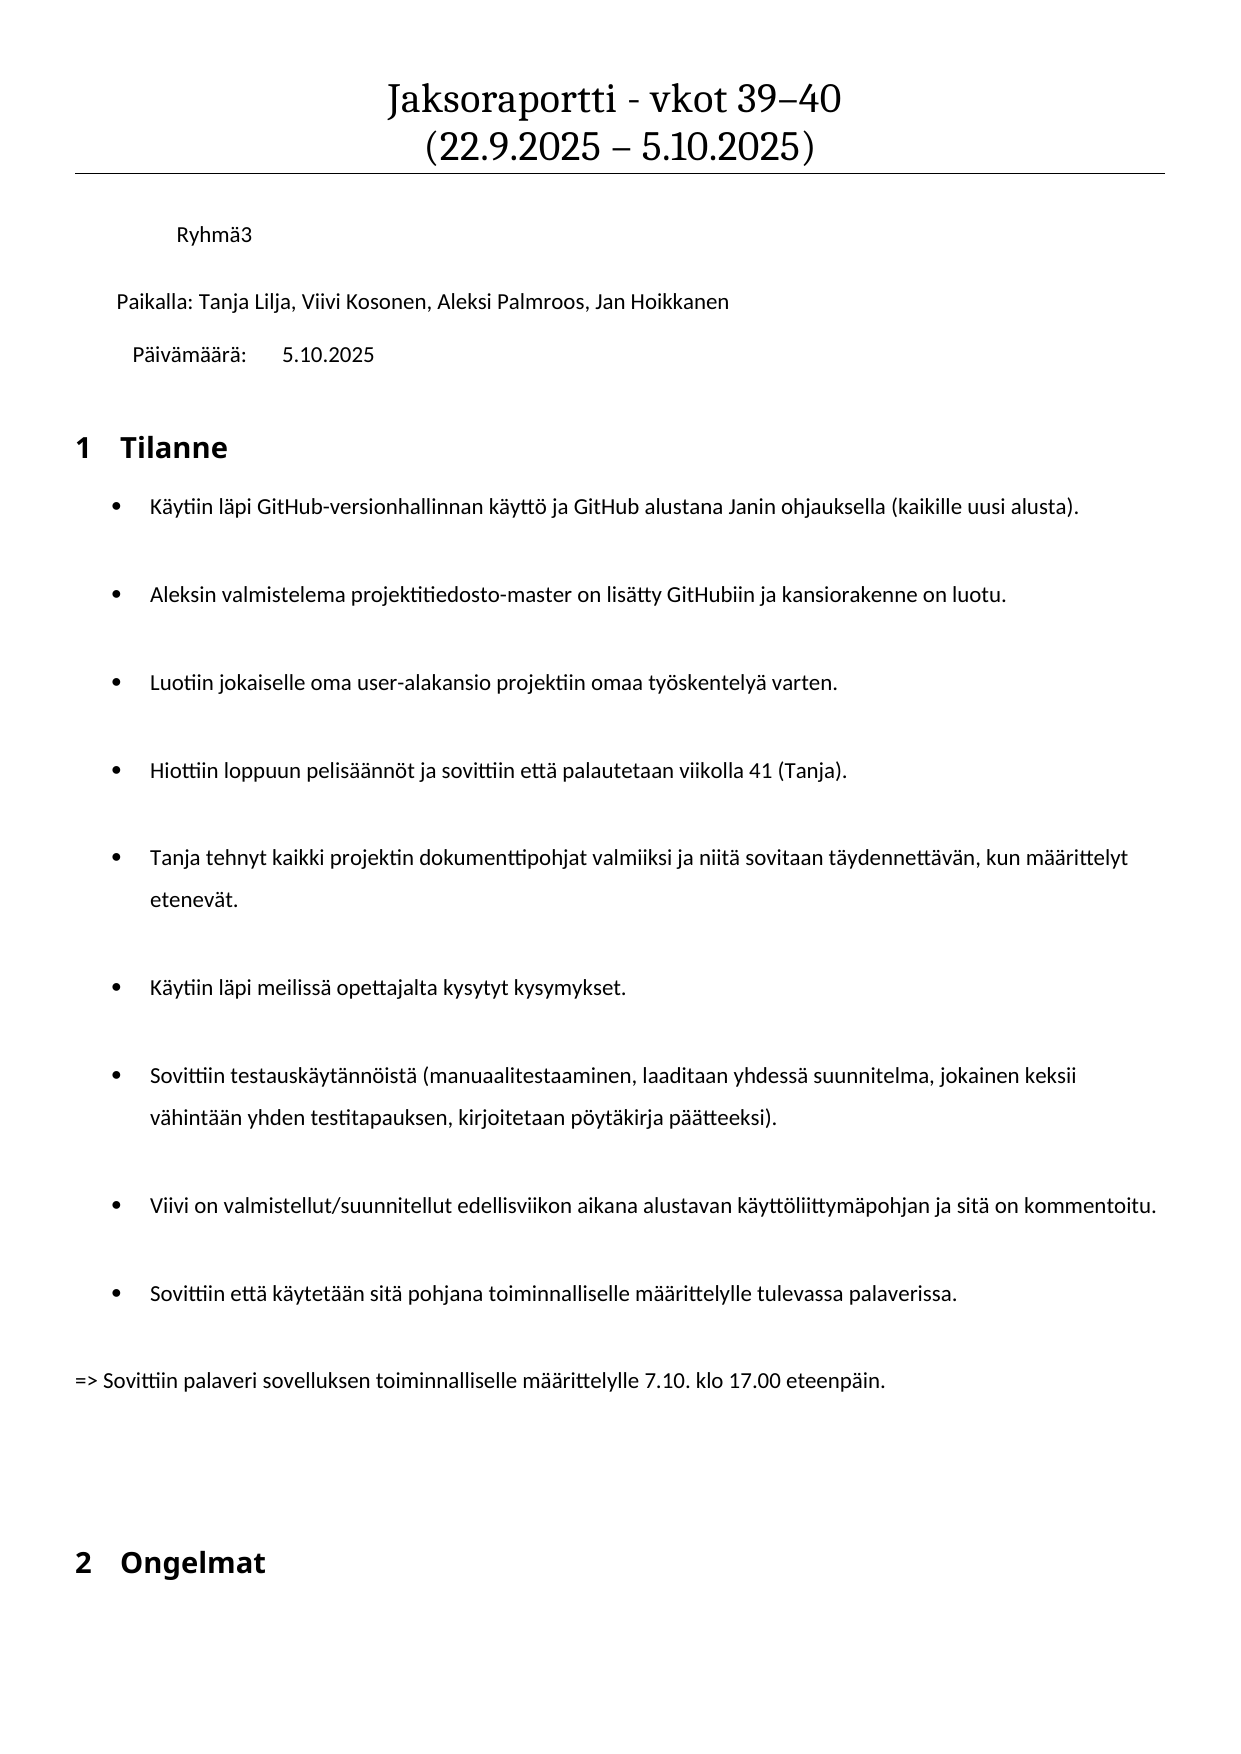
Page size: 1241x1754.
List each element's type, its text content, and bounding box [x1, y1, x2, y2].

subtitle Tilanne [75, 428, 1165, 467]
list Viivi on valmistellut/suunnitellut edellisviikon aikana alustavan käyttöliittymäpohjan ja sitä on kommentoitu. [112, 1191, 1165, 1219]
text Päivämäärä: 5.10.2025 [75, 340, 1165, 368]
list Käytiin läpi GitHub-versionhallinnan käyttö ja GitHub alustana Janin ohjauksella (kaikille uusi alusta). [112, 492, 1165, 520]
list Hiottiin loppuun pelisäännöt ja sovittiin että palautetaan viikolla 41 (Tanja). [112, 756, 1165, 784]
list Sovittiin että käytetään sitä pohjana toiminnalliselle määrittelylle tulevassa palaverissa. [112, 1279, 1165, 1307]
text => Sovittiin palaveri sovelluksen toiminnalliselle määrittelylle 7.10. klo 17.00 eteenpäin. [75, 1367, 1165, 1394]
list Tanja tehnyt kaikki projektin dokumenttipohjat valmiiksi ja niitä sovitaan täydennettävän, kun määrittelyt etenevät. [112, 843, 1165, 913]
text Ryhmä3 [75, 220, 1165, 248]
list Luotiin jokaiselle oma user-alakansio projektiin omaa työskentelyä varten. [112, 668, 1165, 696]
text Paikalla: Tanja Lilja, Viivi Kosonen, Aleksi Palmroos, Jan Hoikkanen [116, 287, 1165, 315]
text Jaksoraportti - vkot 39–40 (22.9.2025 – 5.10.2025) [75, 75, 1165, 173]
list Sovittiin testauskäytännöistä (manuaalitestaaminen, laaditaan yhdessä suunnitelma, jokainen keksii vähintään yhden testitapauksen, kirjoitetaan pöytäkirja päätteeksi). [112, 1061, 1165, 1131]
list Aleksin valmistelema projektitiedosto-master on lisätty GitHubiin ja kansiorakenne on luotu. [112, 580, 1165, 608]
subtitle Ongelmat [75, 1542, 1165, 1582]
list Käytiin läpi meilissä opettajalta kysytyt kysymykset. [112, 973, 1165, 1001]
